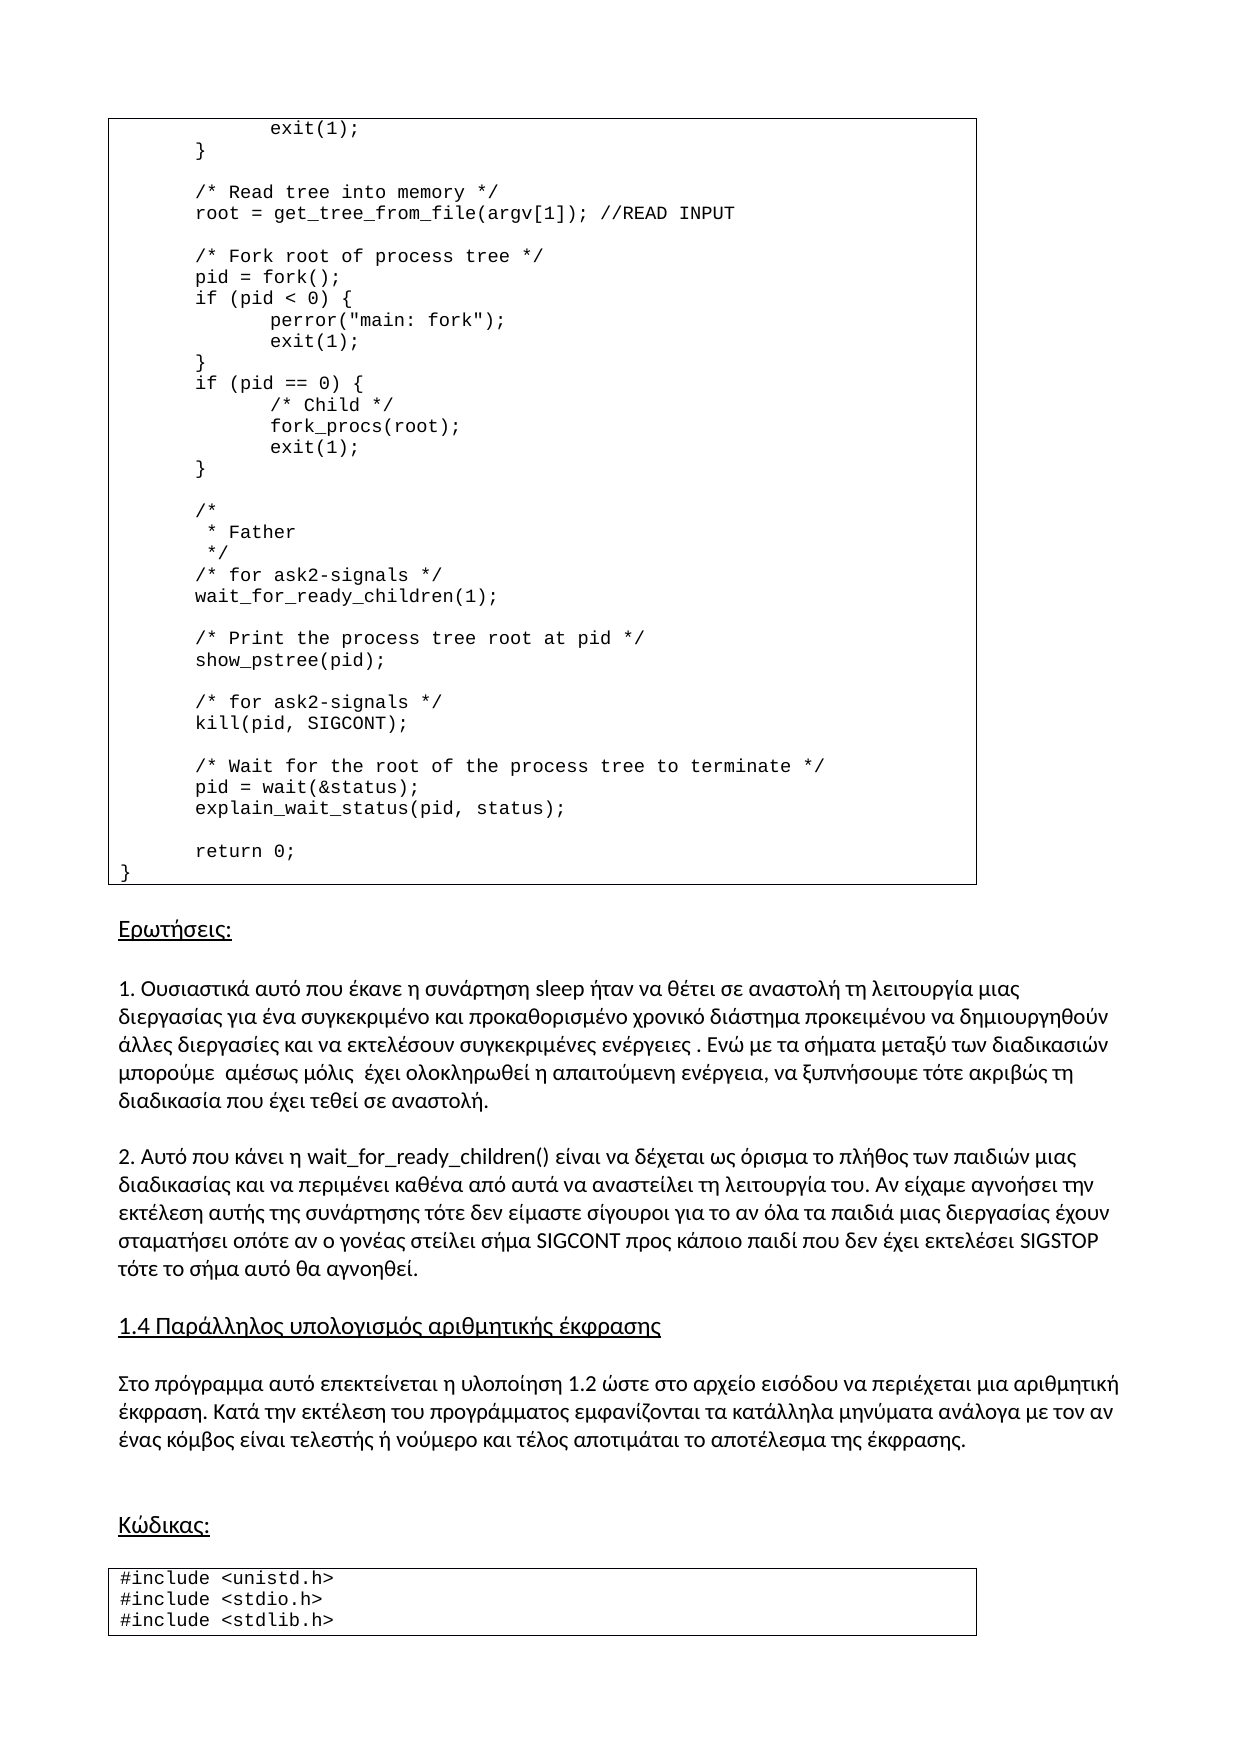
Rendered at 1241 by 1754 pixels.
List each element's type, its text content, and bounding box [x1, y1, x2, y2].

text 2. Αυτό που κάνει η wait_for_ready_children() είναι να δέχεται ως όρισμα το πλήθος των παιδιών μιας διαδικασίας και να περιμένει καθένα από αυτά να αναστείλει τη λειτουργία του. Αν είχαμε αγνοήσει την εκτέλεση αυτής της συνάρτησης τότε δεν είμαστε σίγουροι για το αν όλα τα παιδιά μιας διεργασίας έχουν σταματήσει οπότε αν ο γονέας στείλει σήμα SIGCONT προς κάποιο παιδί που δεν έχει εκτελέσει SIGSTOP τότε το σήμα αυτό θα αγνοηθεί. [118, 1142, 1122, 1282]
text 1.4 Παράλληλος υπολογισμός αριθμητικής έκφρασης [118, 1311, 1122, 1341]
table_header #include <unistd.h> #include <stdio.h> #include <stdlib.h> [109, 1569, 976, 1635]
text Στο πρόγραμμα αυτό επεκτείνεται η υλοποίηση 1.2 ώστε στο αρχείο εισόδου να περιέχεται μια αριθμητική έκφραση. Κατά την εκτέλεση του προγράμματος εμφανίζονται τα κατάλληλα μηνύματα ανάλογα με τον αν ένας κόμβος είναι τελεστής ή νούμερο και τέλος αποτιμάται το αποτέλεσμα της έκφρασης. [118, 1369, 1122, 1453]
table_header exit(1); } /* Read tree into memory */ root = get_tree_from_file(argv[1]); //READ INPUT /* Fork root of process tree */ pid = fork(); if (pid < 0) { perror("main: fork"); exit(1); } if (pid == 0) { /* Child */ fork_procs(root); exit(1); } /* * Father */ /* for ask2-signals */ wait_for_ready_children(1); /* Print the process tree root at pid */ show_pstree(pid); /* for ask2-signals */ kill(pid, SIGCONT); /* Wait for the root of the process tree to terminate */ pid = wait(&status); explain_wait_status(pid, status); return 0; } [109, 119, 976, 884]
text Ερωτήσεις: [118, 913, 1122, 944]
text 1. Ουσιαστικά αυτό που έκανε η συνάρτηση sleep ήταν να θέτει σε αναστολή τη λειτουργία μιας διεργασίας για ένα συγκεκριμένο και προκαθορισμένο χρονικό διάστημα προκειμένου να δημιουργηθούν άλλες διεργασίες και να εκτελέσουν συγκεκριμένες ενέργειες . Ενώ με τα σήματα μεταξύ των διαδικασιών μπορούμε αμέσως μόλις έχει ολοκληρωθεί η απαιτούμενη ενέργεια, να ξυπνήσουμε τότε ακριβώς τη διαδικασία που έχει τεθεί σε αναστολή. [118, 974, 1122, 1114]
text Κώδικας: [118, 1509, 1122, 1568]
